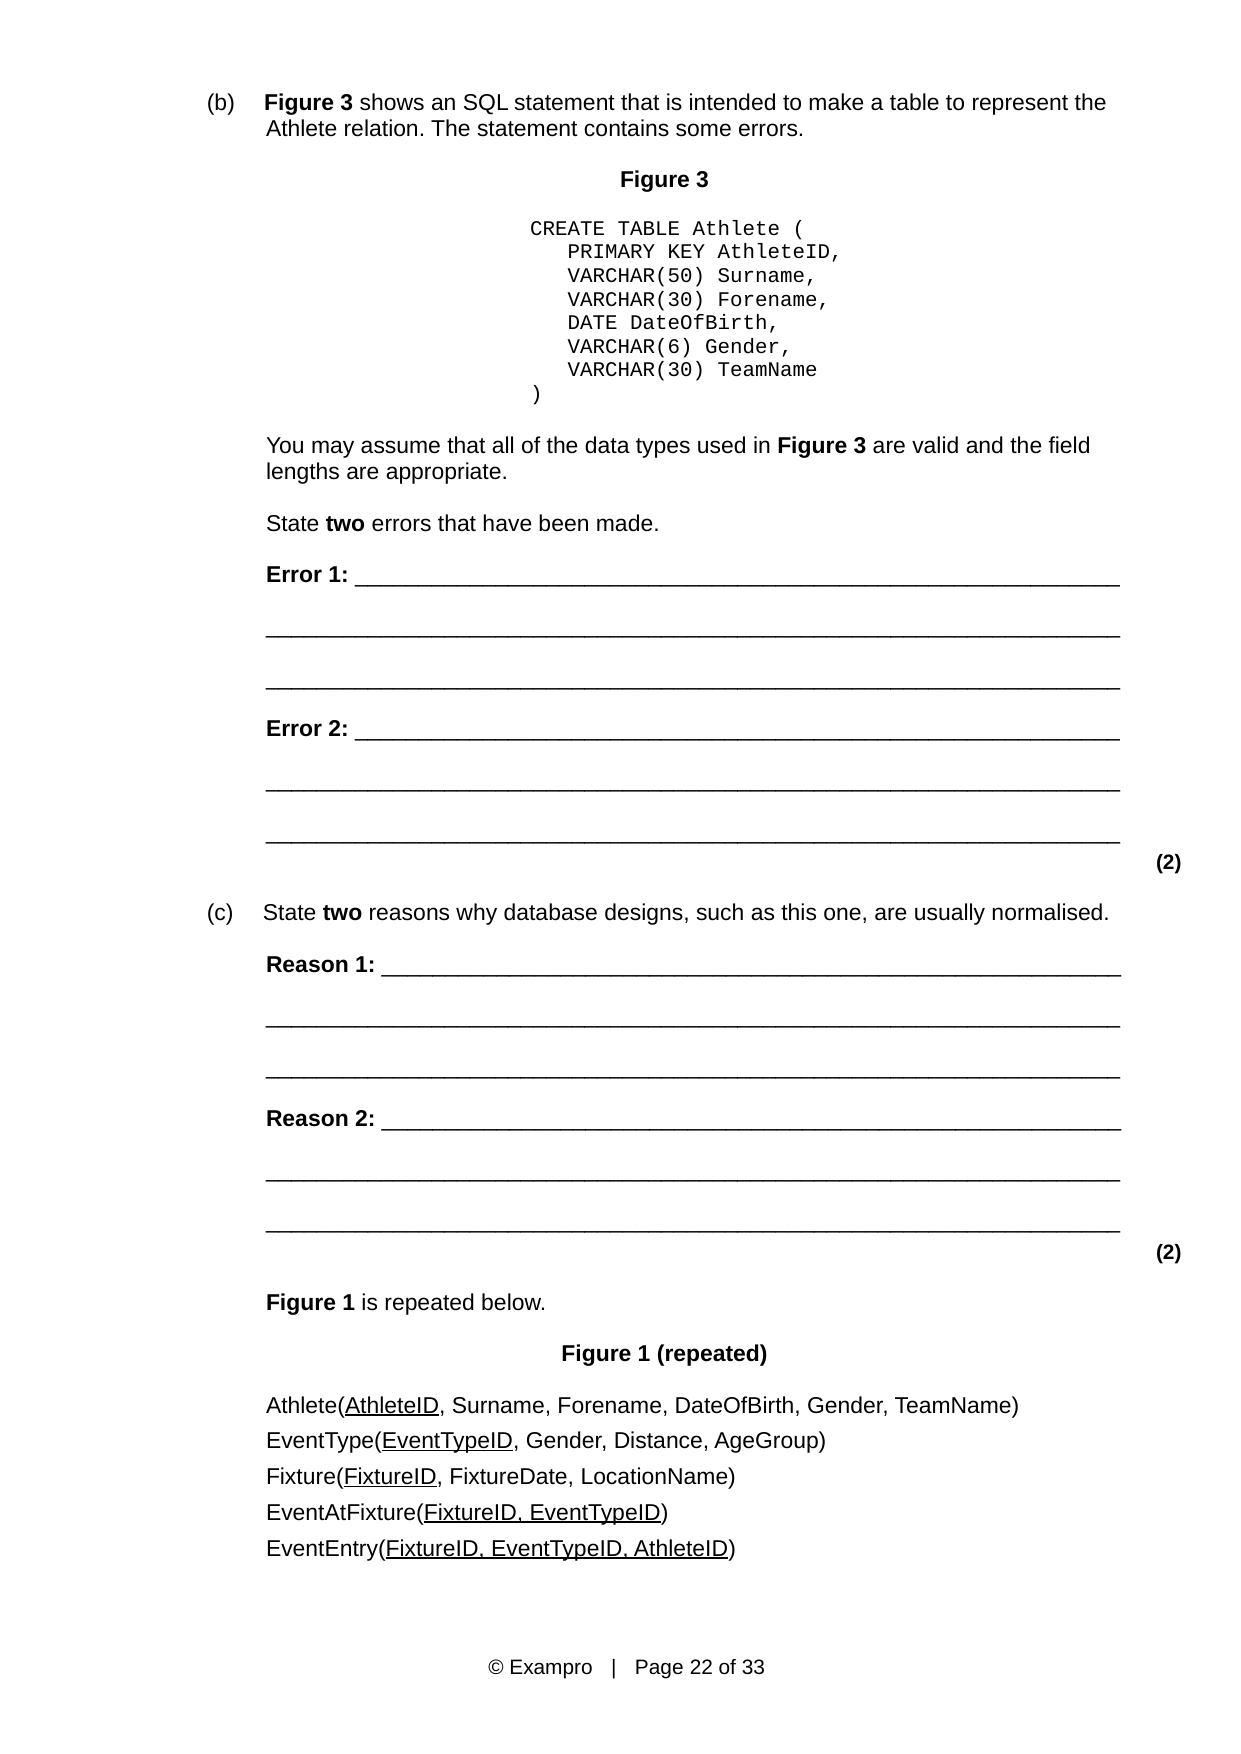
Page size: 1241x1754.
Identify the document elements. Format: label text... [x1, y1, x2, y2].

text Figure 3 [148, 166, 1181, 193]
text (b) Figure 3 shows an SQL statement that is intended to make a table to represent the Athlete relation. The statement contains some errors. [207, 88, 1122, 141]
text ___________________________________________________________________ [266, 612, 1122, 638]
text ___________________________________________________________________ [266, 663, 1122, 690]
text ___________________________________________________________________ [266, 818, 1122, 844]
text (c) State two reasons why database designs, such as this one, are usually normalised. [207, 899, 1122, 926]
text VARCHAR(30) TeamName [384, 359, 1122, 383]
text PRIMARY KEY AthleteID, [384, 241, 1122, 265]
text CREATE TABLE Athlete ( [384, 218, 1122, 241]
text ___________________________________________________________________ [266, 1053, 1122, 1079]
text DATE DateOfBirth, [384, 312, 1122, 336]
text (2) [148, 850, 1181, 874]
text VARCHAR(50) Surname, [384, 265, 1122, 288]
text Reason 1: __________________________________________________________ [266, 951, 1122, 977]
text Athlete(AthleteID, Surname, Forename, DateOfBirth, Gender, TeamName) [266, 1392, 1122, 1418]
text ) [384, 383, 1122, 407]
text EventType(EventTypeID, Gender, Distance, AgeGroup) [266, 1427, 1122, 1454]
text ___________________________________________________________________ [266, 1156, 1122, 1182]
text Figure 1 is repeated below. [266, 1289, 1122, 1315]
text Figure 1 (repeated) [148, 1340, 1181, 1367]
text Error 2: ____________________________________________________________ [266, 715, 1122, 741]
text VARCHAR(30) Forename, [384, 288, 1122, 312]
text EventEntry(FixtureID, EventTypeID, AthleteID) [266, 1534, 1122, 1561]
text VARCHAR(6) Gender, [384, 336, 1122, 359]
text Error 1: ____________________________________________________________ [266, 561, 1122, 587]
text Fixture(FixtureID, FixtureDate, LocationName) [266, 1463, 1122, 1489]
text ___________________________________________________________________ [266, 766, 1122, 793]
text ___________________________________________________________________ [266, 1207, 1122, 1234]
text Reason 2: __________________________________________________________ [266, 1104, 1122, 1131]
text EventAtFixture(FixtureID, EventTypeID) [266, 1499, 1122, 1525]
text You may assume that all of the data types used in Figure 3 are valid and the field lengths are appropriate. [266, 432, 1122, 484]
text State two errors that have been made. [266, 509, 1122, 536]
text (2) [148, 1240, 1181, 1264]
text ___________________________________________________________________ [266, 1002, 1122, 1028]
